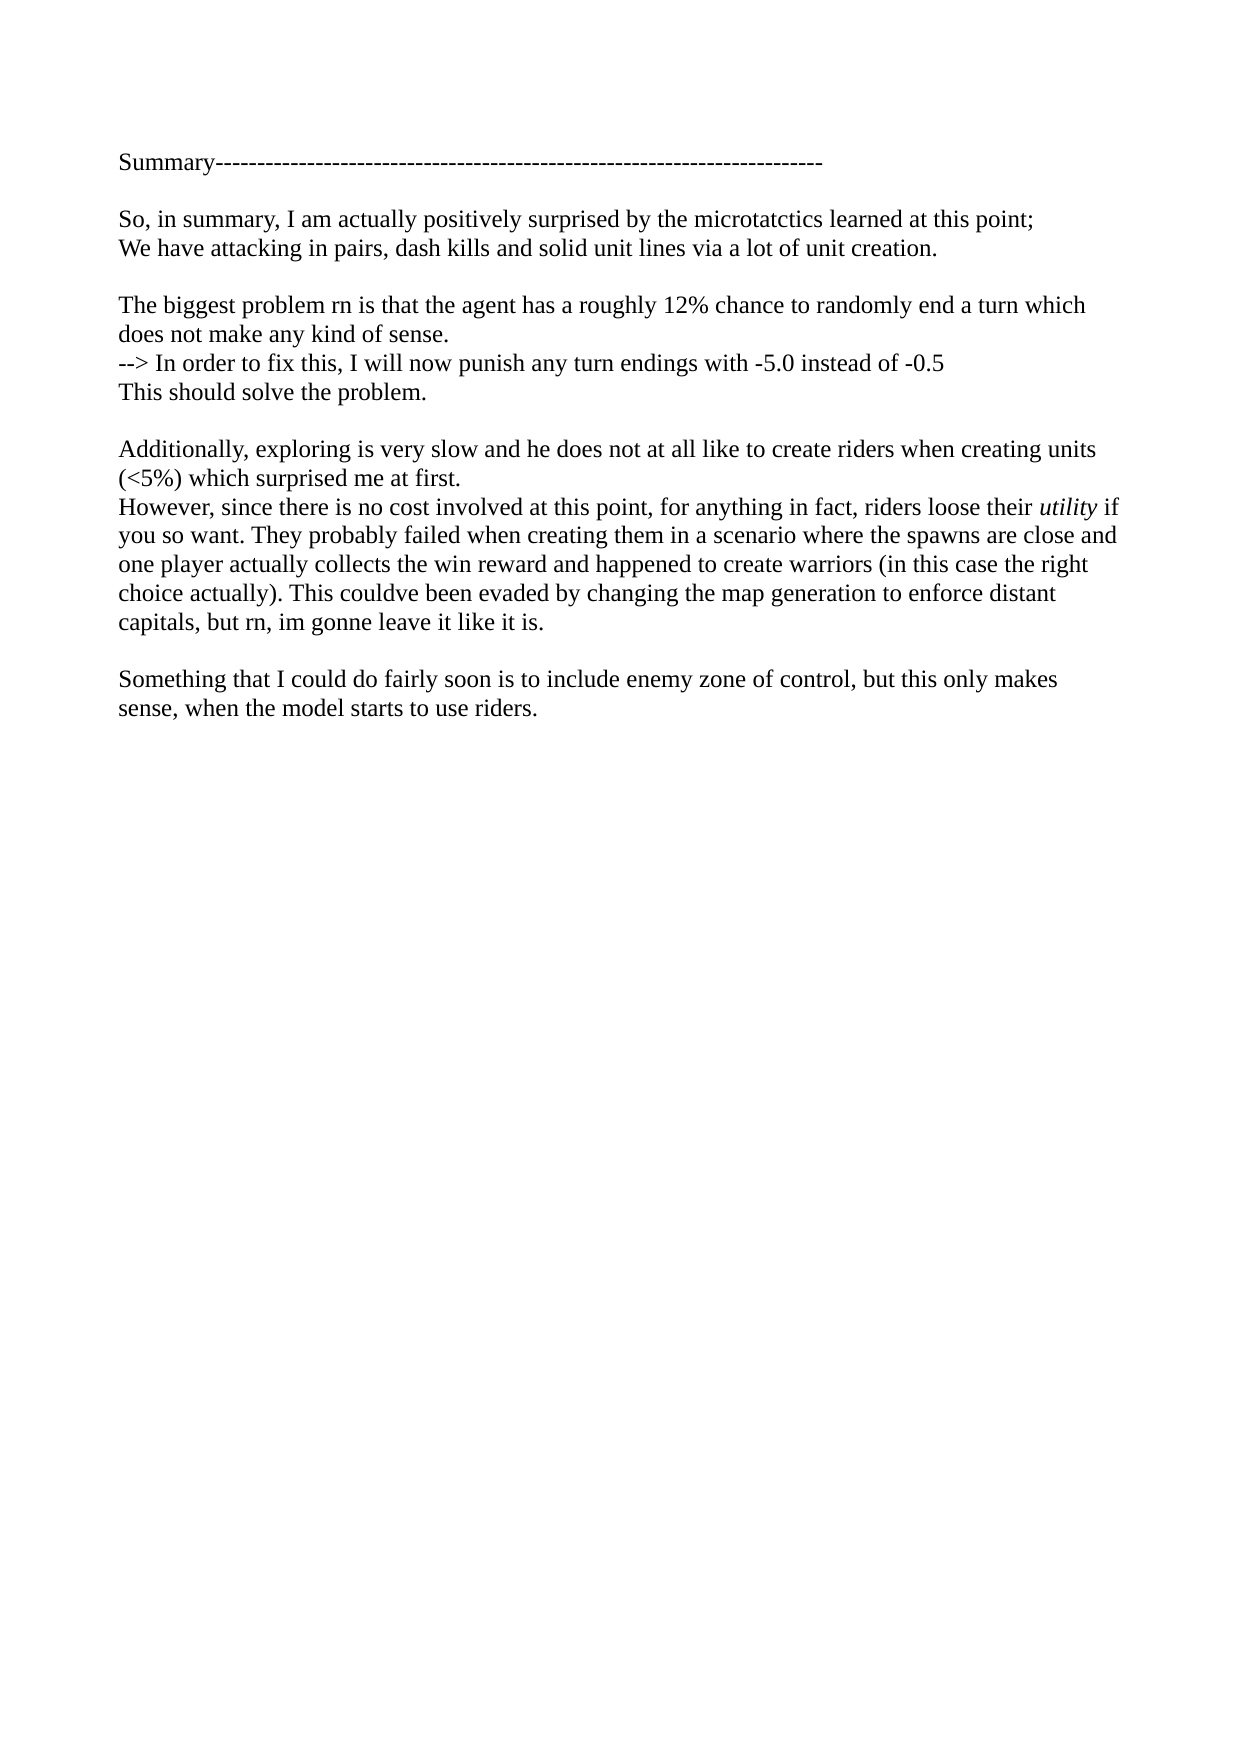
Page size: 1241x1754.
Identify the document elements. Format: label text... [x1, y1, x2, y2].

text Summary------------------------------------------------------------------------- [118, 147, 1122, 176]
text The biggest problem rn is that the agent has a roughly 12% chance to randomly end a turn which does not make any kind of sense. [118, 291, 1122, 348]
text However, since there is no cost involved at this point, for anything in fact, riders loose their utility if you so want. They probably failed when creating them in a scenario where the spawns are close and one player actually collects the win reward and happened to create warriors (in this case the right choice actually). This couldve been evaded by changing the map generation to enforce distant capitals, but rn, im gonne leave it like it is. [118, 492, 1122, 636]
text We have attacking in pairs, dash kills and solid unit lines via a lot of unit creation. [118, 233, 1122, 262]
text Additionally, exploring is very slow and he does not at all like to create riders when creating units (<5%) which surprised me at first. [118, 434, 1122, 492]
text This should solve the problem. [118, 377, 1122, 406]
text Something that I could do fairly soon is to include enemy zone of control, but this only makes sense, when the model starts to use riders. [118, 664, 1122, 722]
text So, in summary, I am actually positively surprised by the microtatctics learned at this point; [118, 204, 1122, 233]
text --> In order to fix this, I will now punish any turn endings with -5.0 instead of -0.5 [118, 348, 1122, 377]
